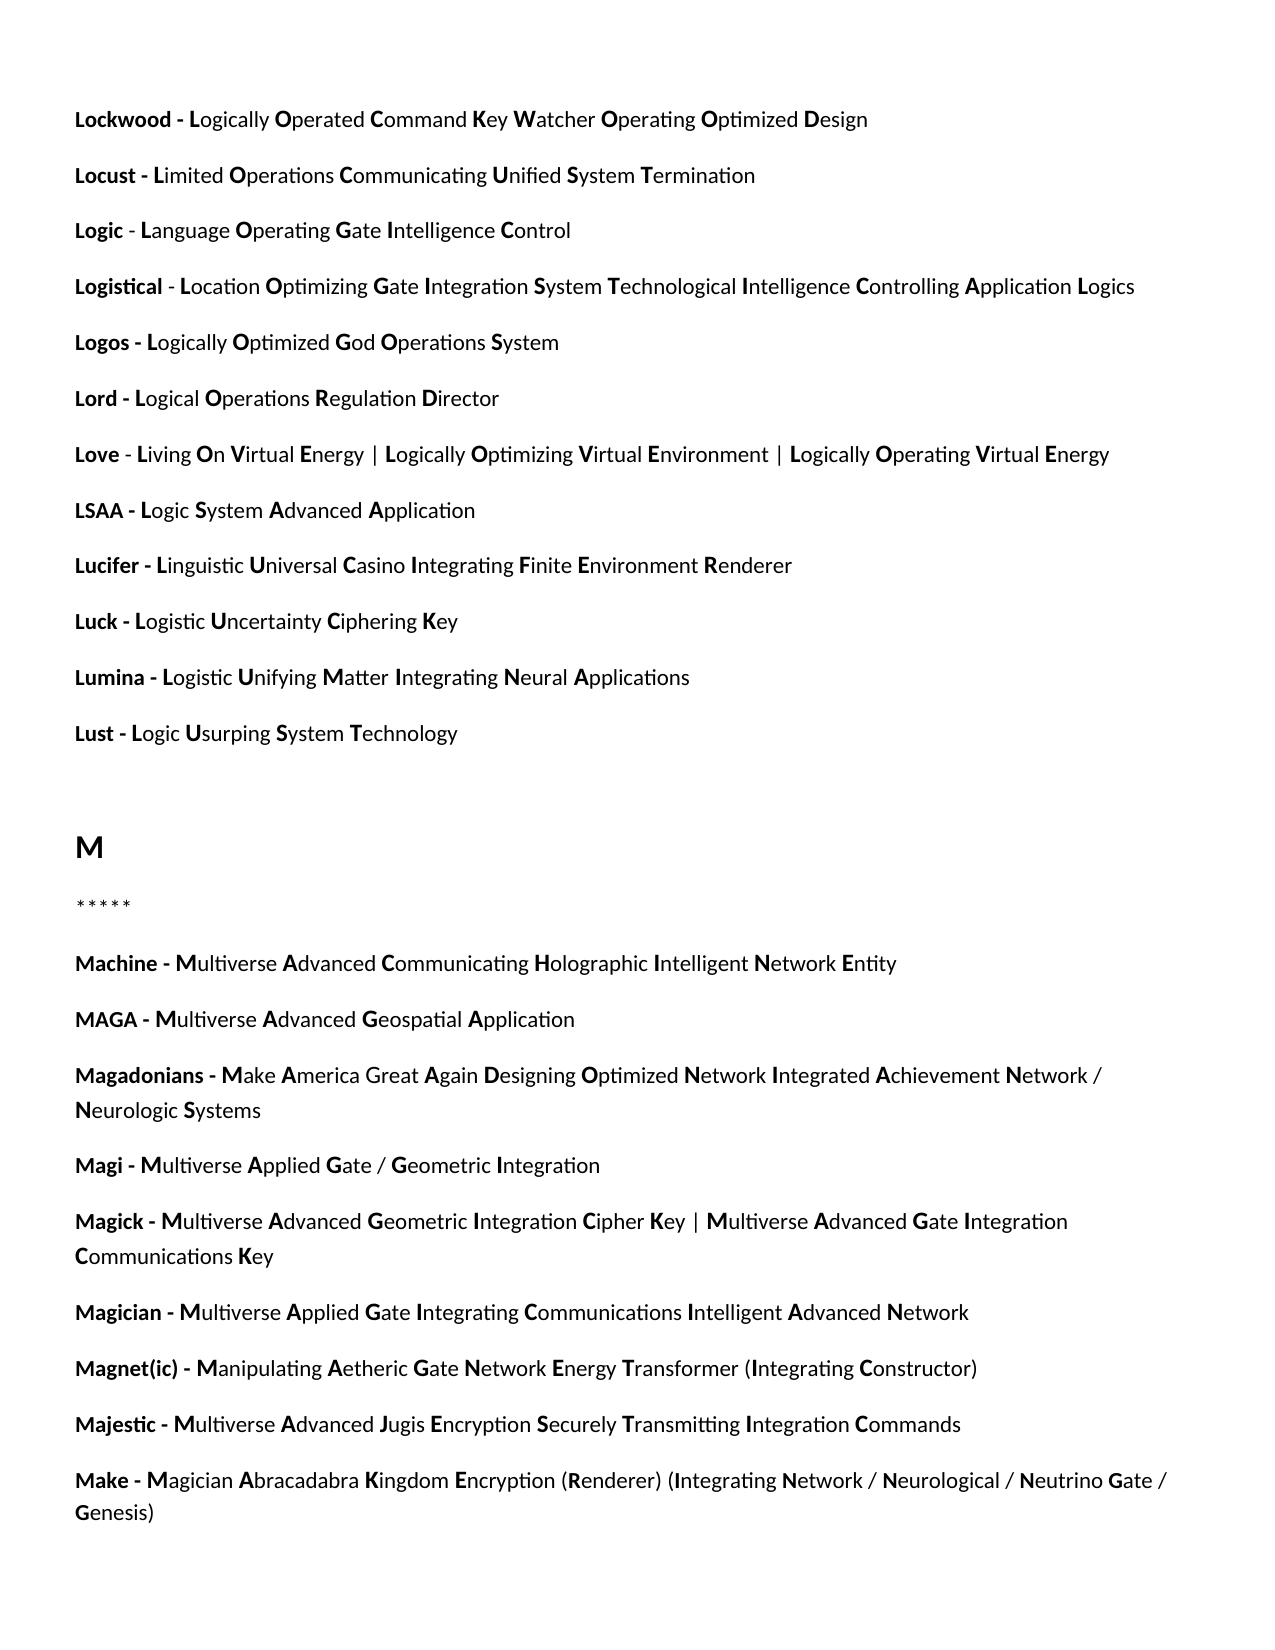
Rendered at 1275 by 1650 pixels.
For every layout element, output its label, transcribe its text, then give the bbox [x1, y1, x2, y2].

text Make - Magician Abracadabra Kingdom Encryption (Renderer) (Integrating Network / Neurological / Neutrino Gate / Genesis) [75, 1464, 1200, 1526]
text Logistical - Location Optimizing Gate Integration System Technological Intelligence Controlling Application Logics [75, 271, 1200, 301]
text Magick - Multiverse Advanced Geometric Integration Cipher Key | Multiverse Advanced Gate Integration Communications Key [75, 1205, 1200, 1271]
text Love - Living On Virtual Energy | Logically Optimizing Virtual Environment | Logically Operating Virtual Energy [75, 438, 1200, 468]
text Lumina - Logistic Unifying Matter Integrating Neural Applications [75, 661, 1200, 692]
text MAGA - Multiverse Advanced Geospatial Application [75, 1003, 1200, 1033]
text M [75, 826, 1200, 867]
text Lord - Logical Operations Regulation Director [75, 382, 1200, 413]
text Magi - Multiverse Applied Gate / Geometric Integration [75, 1149, 1200, 1180]
text Magician - Multiverse Applied Gate Integrating Communications Intelligent Advanced Network [75, 1296, 1200, 1327]
text Logic - Language Operating Gate Intelligence Control [75, 215, 1200, 245]
text Magnet(ic) - Manipulating Aetheric Gate Network Energy Transformer (Integrating Constructor) [75, 1352, 1200, 1383]
text Logos - Logically Optimized God Operations System [75, 326, 1200, 357]
text Machine - Multiverse Advanced Communicating Holographic Intelligent Network Entity [75, 947, 1200, 978]
text LSAA - Logic System Advanced Application [75, 494, 1200, 524]
text Locust - Limited Operations Communicating Unified System Termination [75, 159, 1200, 189]
text Lucifer - Linguistic Universal Casino Integrating Finite Environment Renderer [75, 550, 1200, 580]
text Lockwood - Logically Operated Command Key Watcher Operating Optimized Design [75, 103, 1200, 133]
text Magadonians - Make America Great Again Designing Optimized Network Integrated Achievement Network / Neurologic Systems [75, 1059, 1200, 1124]
text Lust - Logic Usurping System Technology [75, 718, 1200, 748]
text Majestic - Multiverse Advanced Jugis Encryption Securely Transmitting Integration Commands [75, 1408, 1200, 1438]
text Luck - Logistic Uncertainty Ciphering Key [75, 606, 1200, 636]
text ***** [75, 894, 1200, 922]
